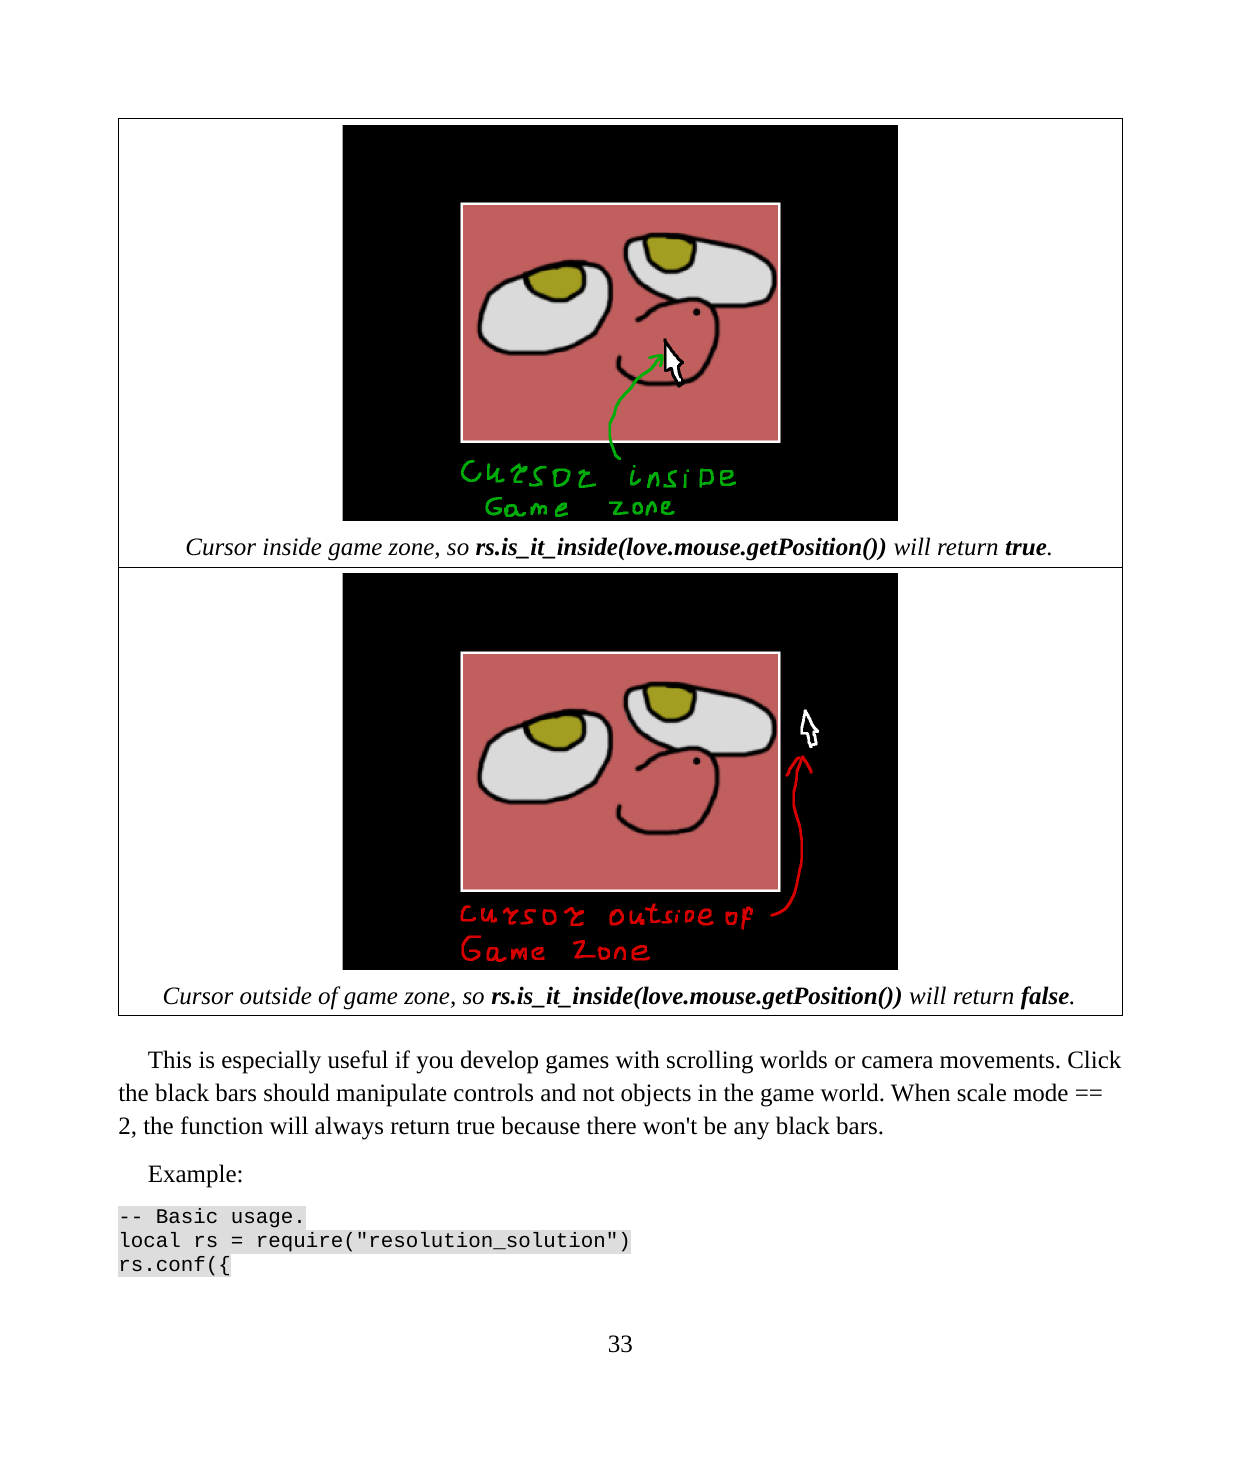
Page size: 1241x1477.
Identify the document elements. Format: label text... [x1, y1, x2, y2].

text -- Basic usage. [306, 1206, 1122, 1230]
text rs.conf({ [231, 1254, 1122, 1277]
table_cell Cursor inside game zone, so rs.is_it_inside(love.mouse.getPosition()) will return true. [119, 527, 1122, 567]
picture [342, 573, 898, 970]
text Example: [118, 1159, 1122, 1188]
text This is especially useful if you develop games with scrolling worlds or camera movements. Click the black bars should manipulate controls and not objects in the game world. When scale mode == 2, the function will always return true because there won't be any black bars. [118, 1045, 1122, 1140]
text local rs = require("resolution_solution") [631, 1230, 1122, 1254]
table_cell [119, 568, 1122, 975]
table_cell Cursor outside of game zone, so rs.is_it_inside(love.mouse.getPosition()) will return false. [119, 975, 1122, 1015]
picture [342, 125, 898, 521]
table_cell [119, 119, 1122, 527]
